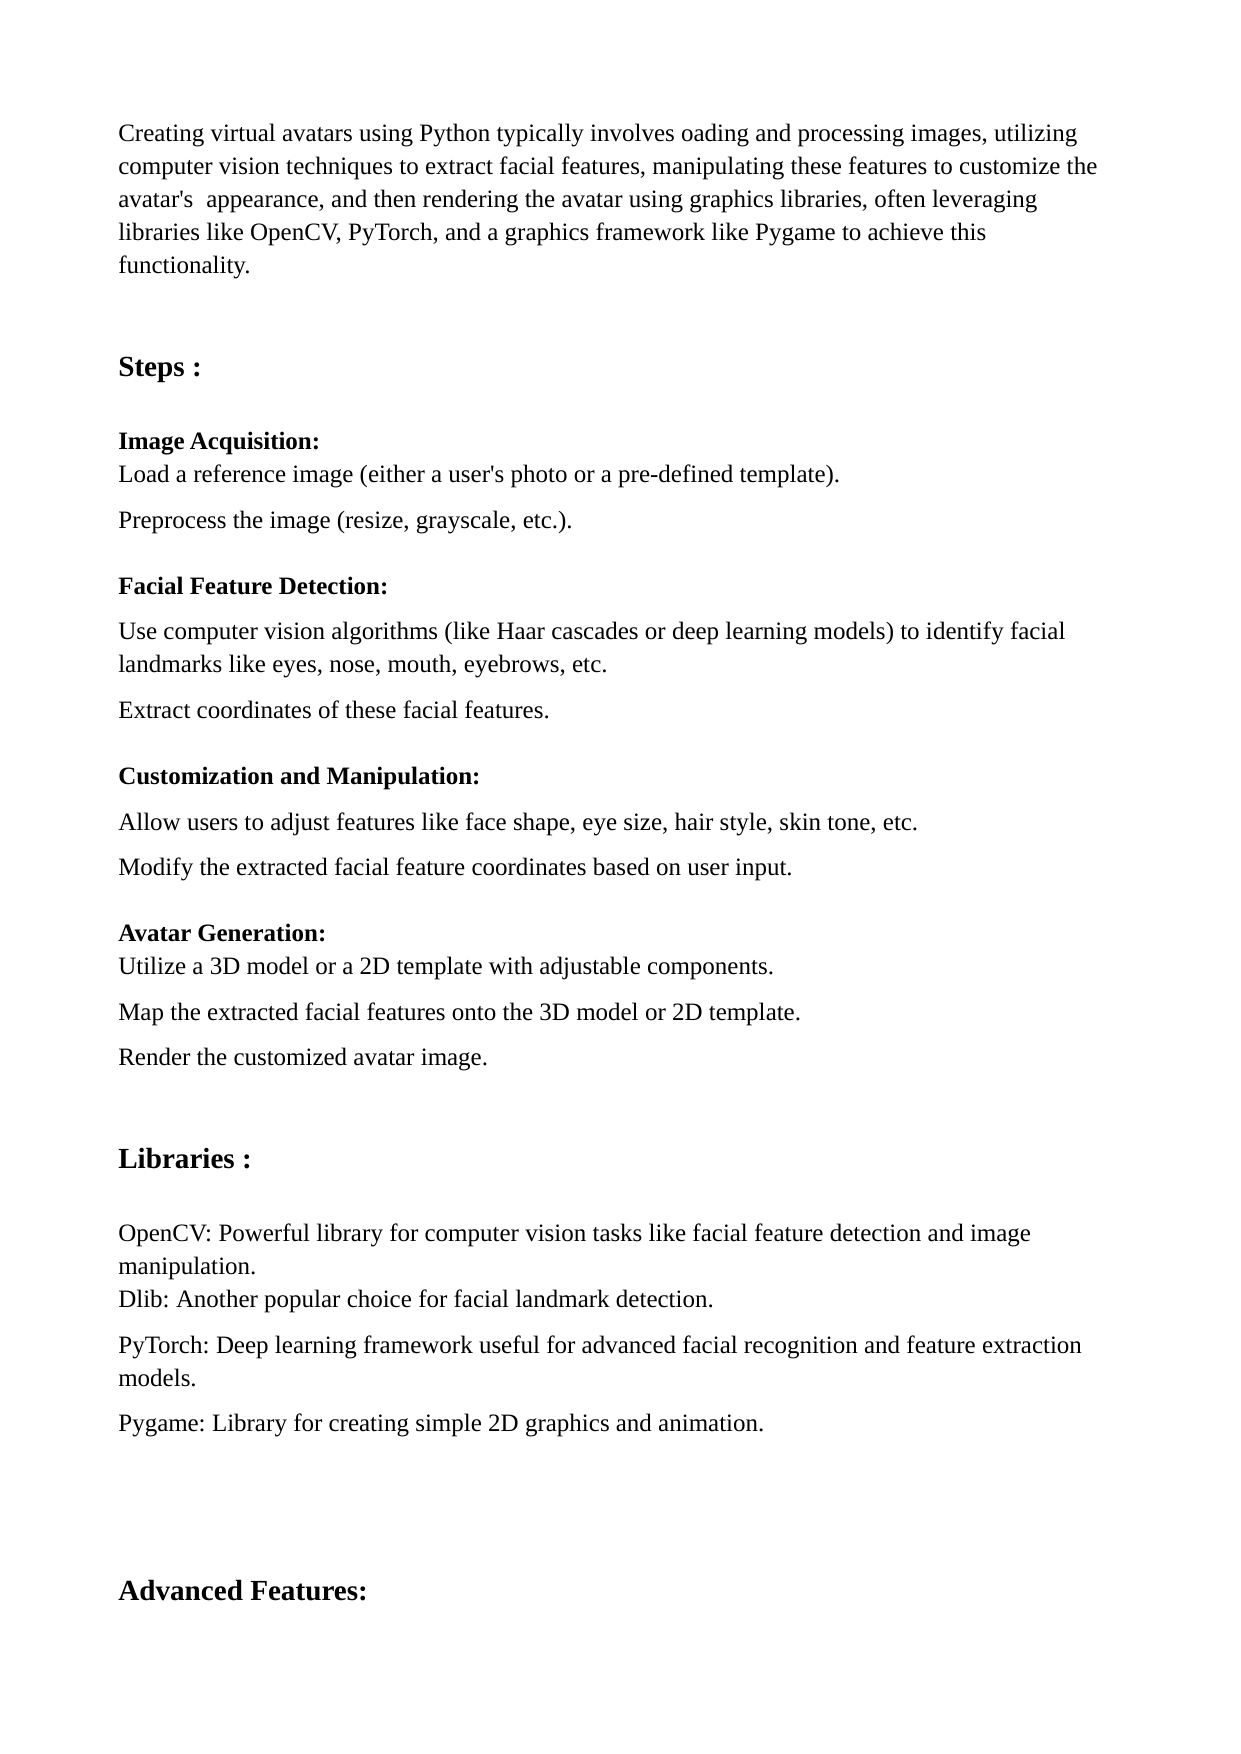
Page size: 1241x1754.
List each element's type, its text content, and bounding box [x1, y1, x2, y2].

list Extract coordinates of these facial features. [118, 695, 1122, 724]
list Map the extracted facial features onto the 3D model or 2D template. [118, 997, 1122, 1025]
text Image Acquisition: [118, 426, 1122, 455]
text Advanced Features: [118, 1573, 1122, 1607]
list Preprocess the image (resize, grayscale, etc.). [118, 505, 1122, 534]
list Avatar Generation: [118, 918, 1122, 947]
list PyTorch: Deep learning framework useful for advanced facial recognition and feature extraction models. [118, 1330, 1122, 1392]
list Modify the extracted facial feature coordinates based on user input. [118, 852, 1122, 881]
list Facial Feature Detection: [118, 571, 1122, 600]
text Creating virtual avatars using Python typically involves oading and processing images, utilizing computer vision techniques to extract facial features, manipulating these features to customize the avatar's appearance, and then rendering the avatar using graphics libraries, often leveraging libraries like OpenCV, PyTorch, and a graphics framework like Pygame to achieve this functionality. [118, 118, 1122, 279]
list Customization and Manipulation: [118, 761, 1122, 790]
list Allow users to adjust features like face shape, eye size, hair style, skin tone, etc. [118, 807, 1122, 835]
text OpenCV: Powerful library for computer vision tasks like facial feature detection and image manipulation. [118, 1218, 1122, 1280]
list Dlib: Another popular choice for facial landmark detection. [118, 1284, 1122, 1313]
list Utilize a 3D model or a 2D template with adjustable components. [118, 951, 1122, 980]
list Use computer vision algorithms (like Haar cascades or deep learning models) to identify facial landmarks like eyes, nose, mouth, eyebrows, etc. [118, 616, 1122, 678]
list Pygame: Library for creating simple 2D graphics and animation. [118, 1408, 1122, 1437]
text Libraries : [118, 1141, 1122, 1175]
text Steps : [118, 349, 1122, 383]
list Render the customized avatar image. [118, 1042, 1122, 1071]
list Load a reference image (either a user's photo or a pre-defined template). [118, 459, 1122, 488]
